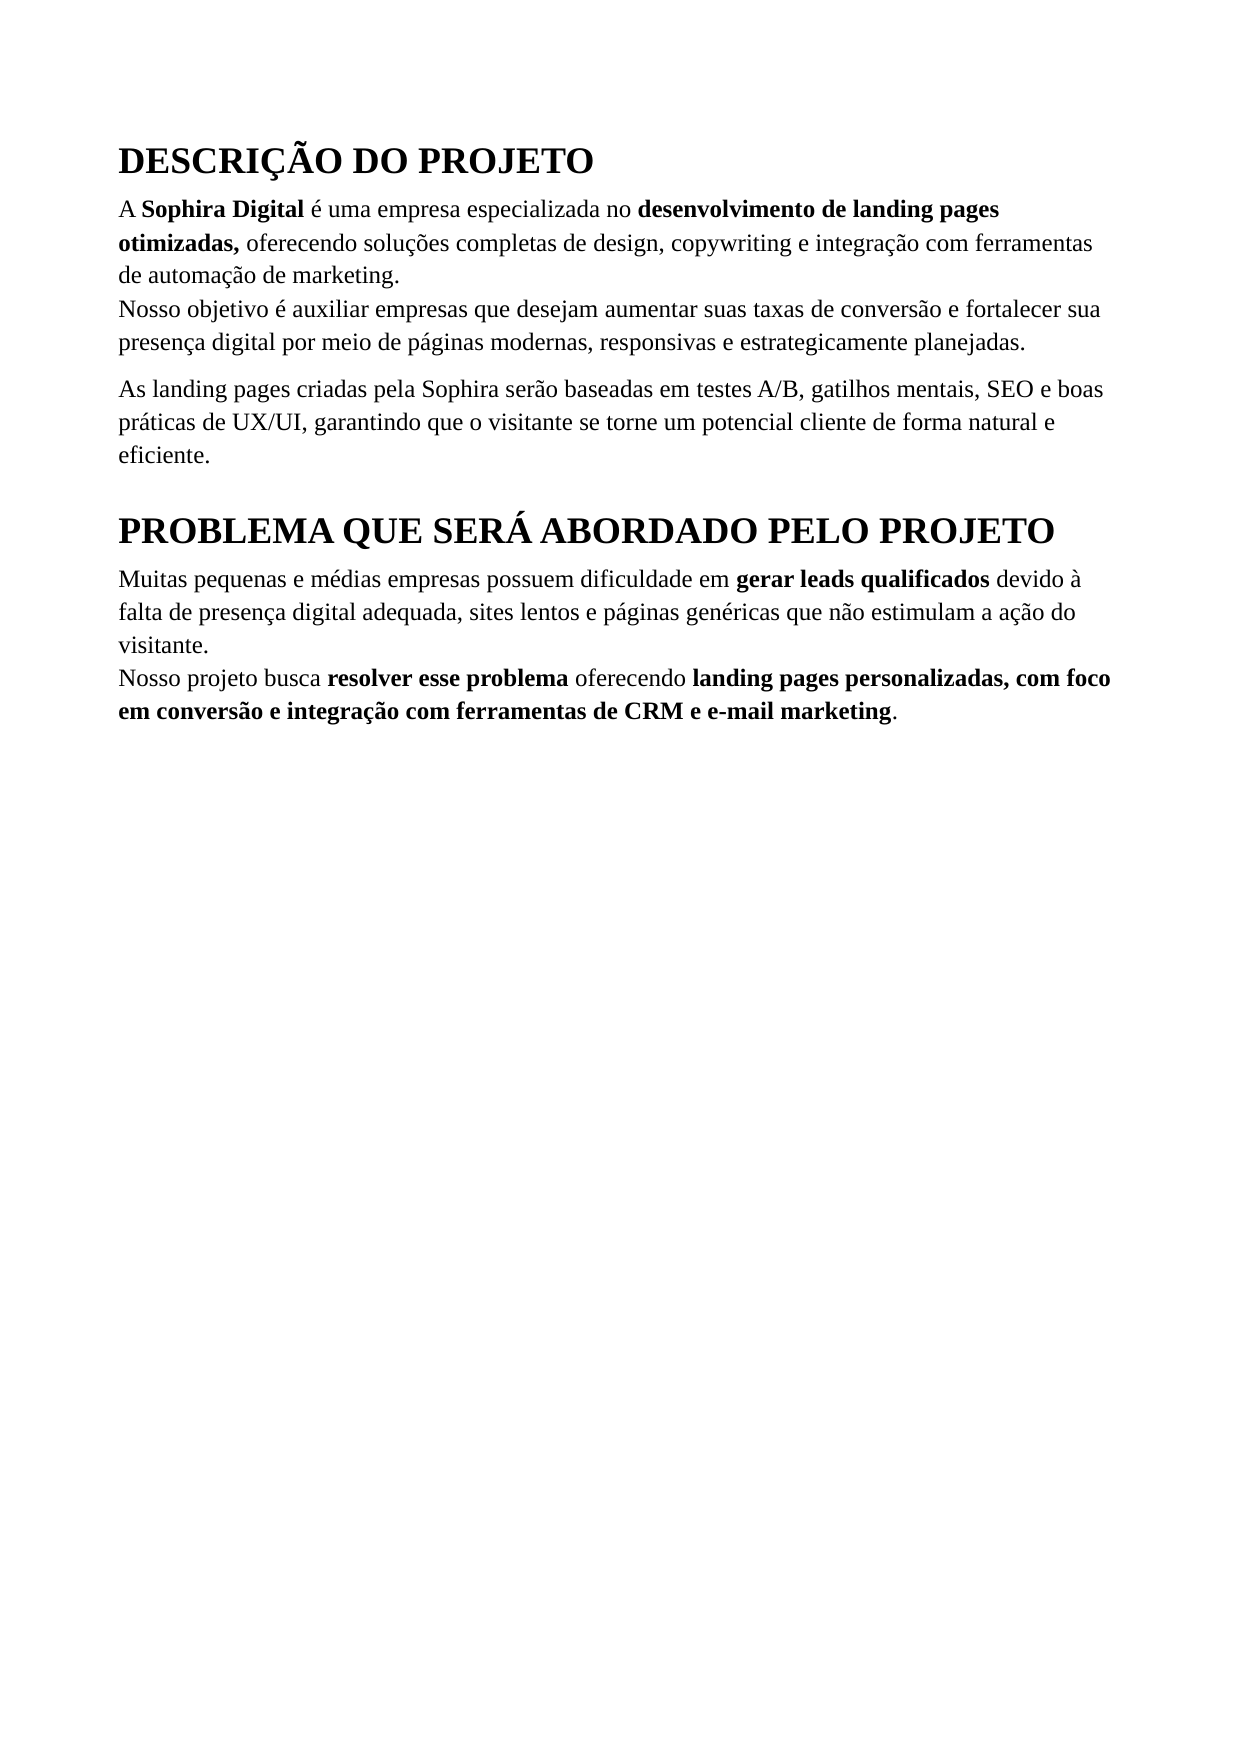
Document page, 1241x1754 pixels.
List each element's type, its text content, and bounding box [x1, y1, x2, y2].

subtitle PROBLEMA QUE SERÁ ABORDADO PELO PROJETO [118, 509, 1122, 552]
text A Sophira Digital é uma empresa especializada no desenvolvimento de landing pages otimizadas, oferecendo soluções completas de design, copywriting e integração com ferramentas de automação de marketing. Nosso objetivo é auxiliar empresas que desejam aumentar suas taxas de conversão e fortalecer sua presença digital por meio de páginas modernas, responsivas e estrategicamente planejadas. [118, 194, 1122, 355]
subtitle DESCRIÇÃO DO PROJETO [118, 139, 1122, 182]
text As landing pages criadas pela Sophira serão baseadas em testes A/B, gatilhos mentais, SEO e boas práticas de UX/UI, garantindo que o visitante se torne um potencial cliente de forma natural e eficiente. [118, 374, 1122, 469]
text Muitas pequenas e médias empresas possuem dificuldade em gerar leads qualificados devido à falta de presença digital adequada, sites lentos e páginas genéricas que não estimulam a ação do visitante. Nosso projeto busca resolver esse problema oferecendo landing pages personalizadas, com foco em conversão e integração com ferramentas de CRM e e-mail marketing. [118, 564, 1122, 725]
